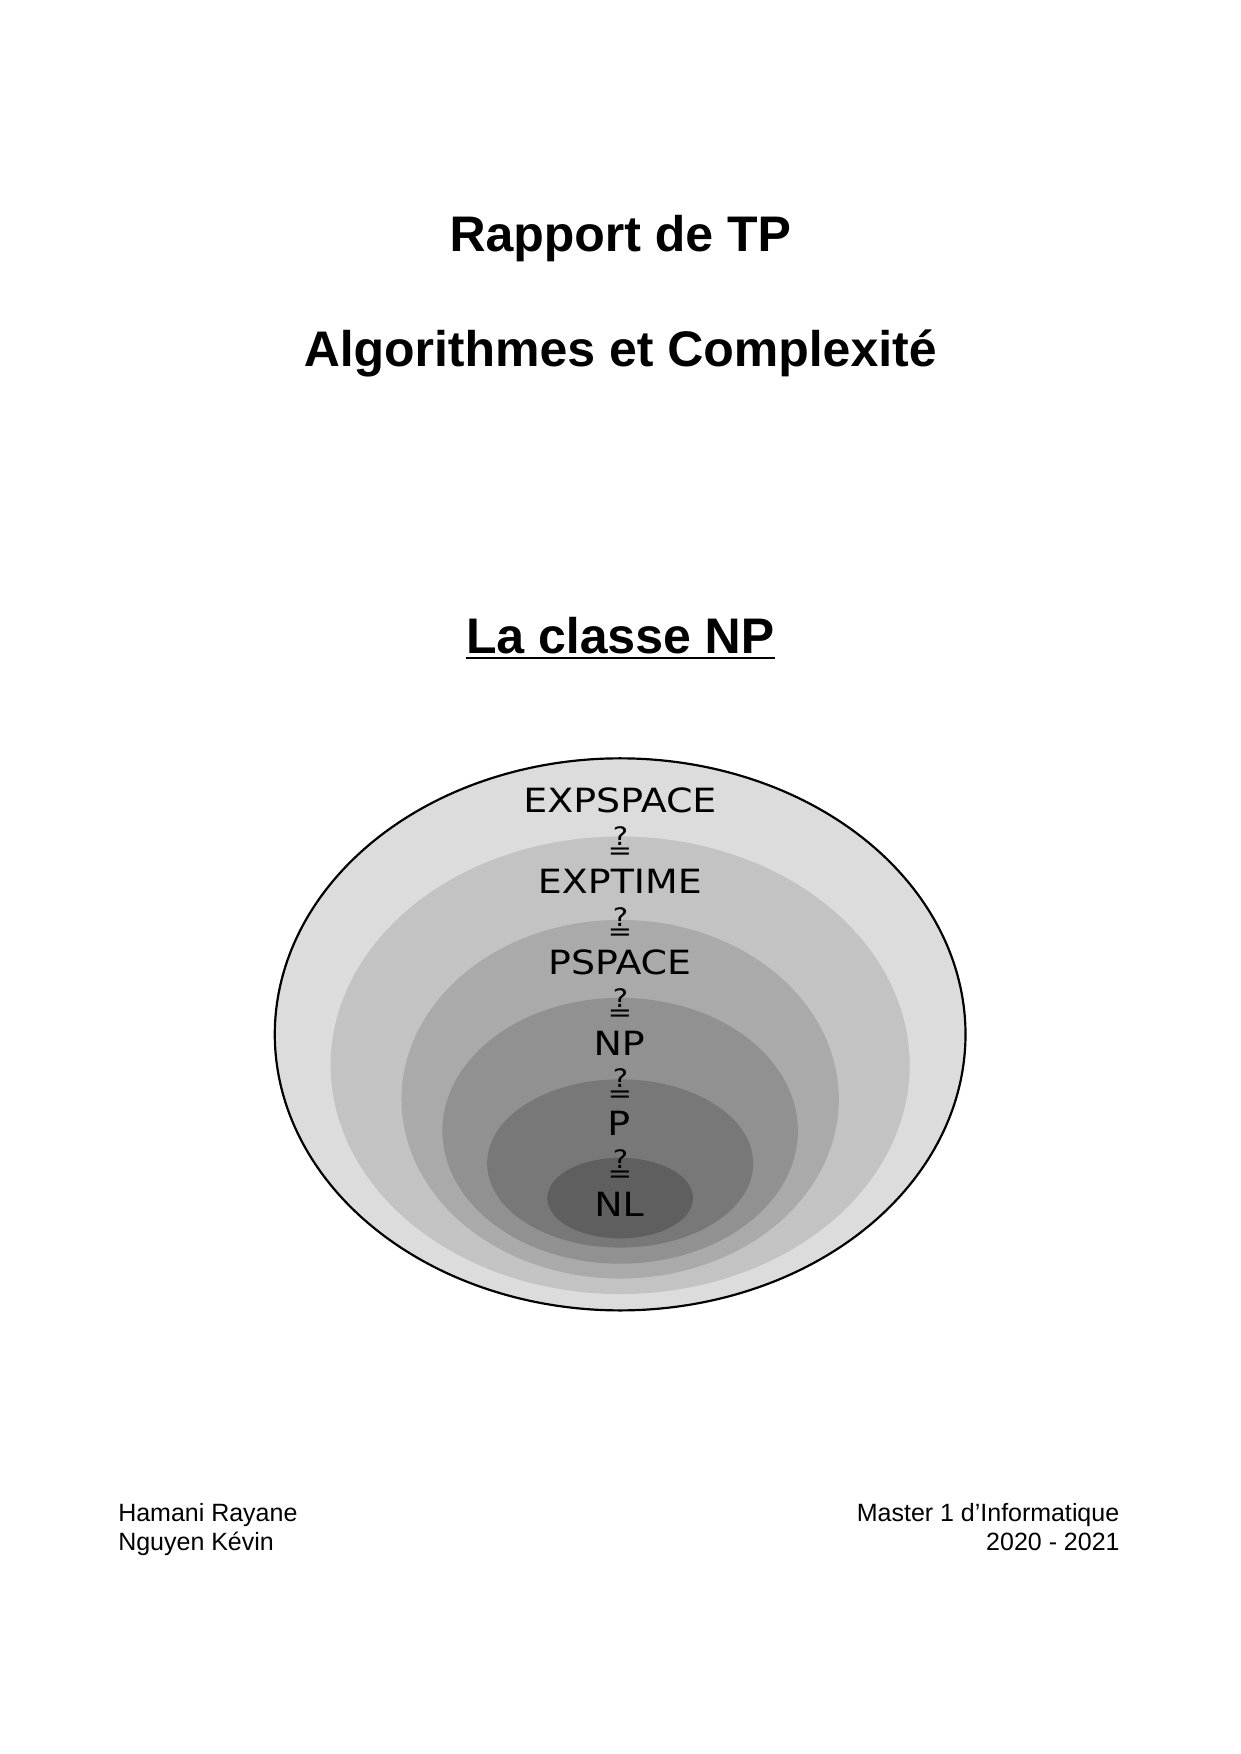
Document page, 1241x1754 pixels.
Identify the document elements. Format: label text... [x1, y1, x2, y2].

text La classe NP [118, 607, 1122, 664]
text Algorithmes et Complexité [118, 319, 1122, 377]
text Nguyen Kévin 2020 - 2021 [118, 1527, 1122, 1556]
text Hamani Rayane Master 1 d’Informatique [118, 1498, 1122, 1527]
text Rapport de TP [118, 204, 1122, 262]
